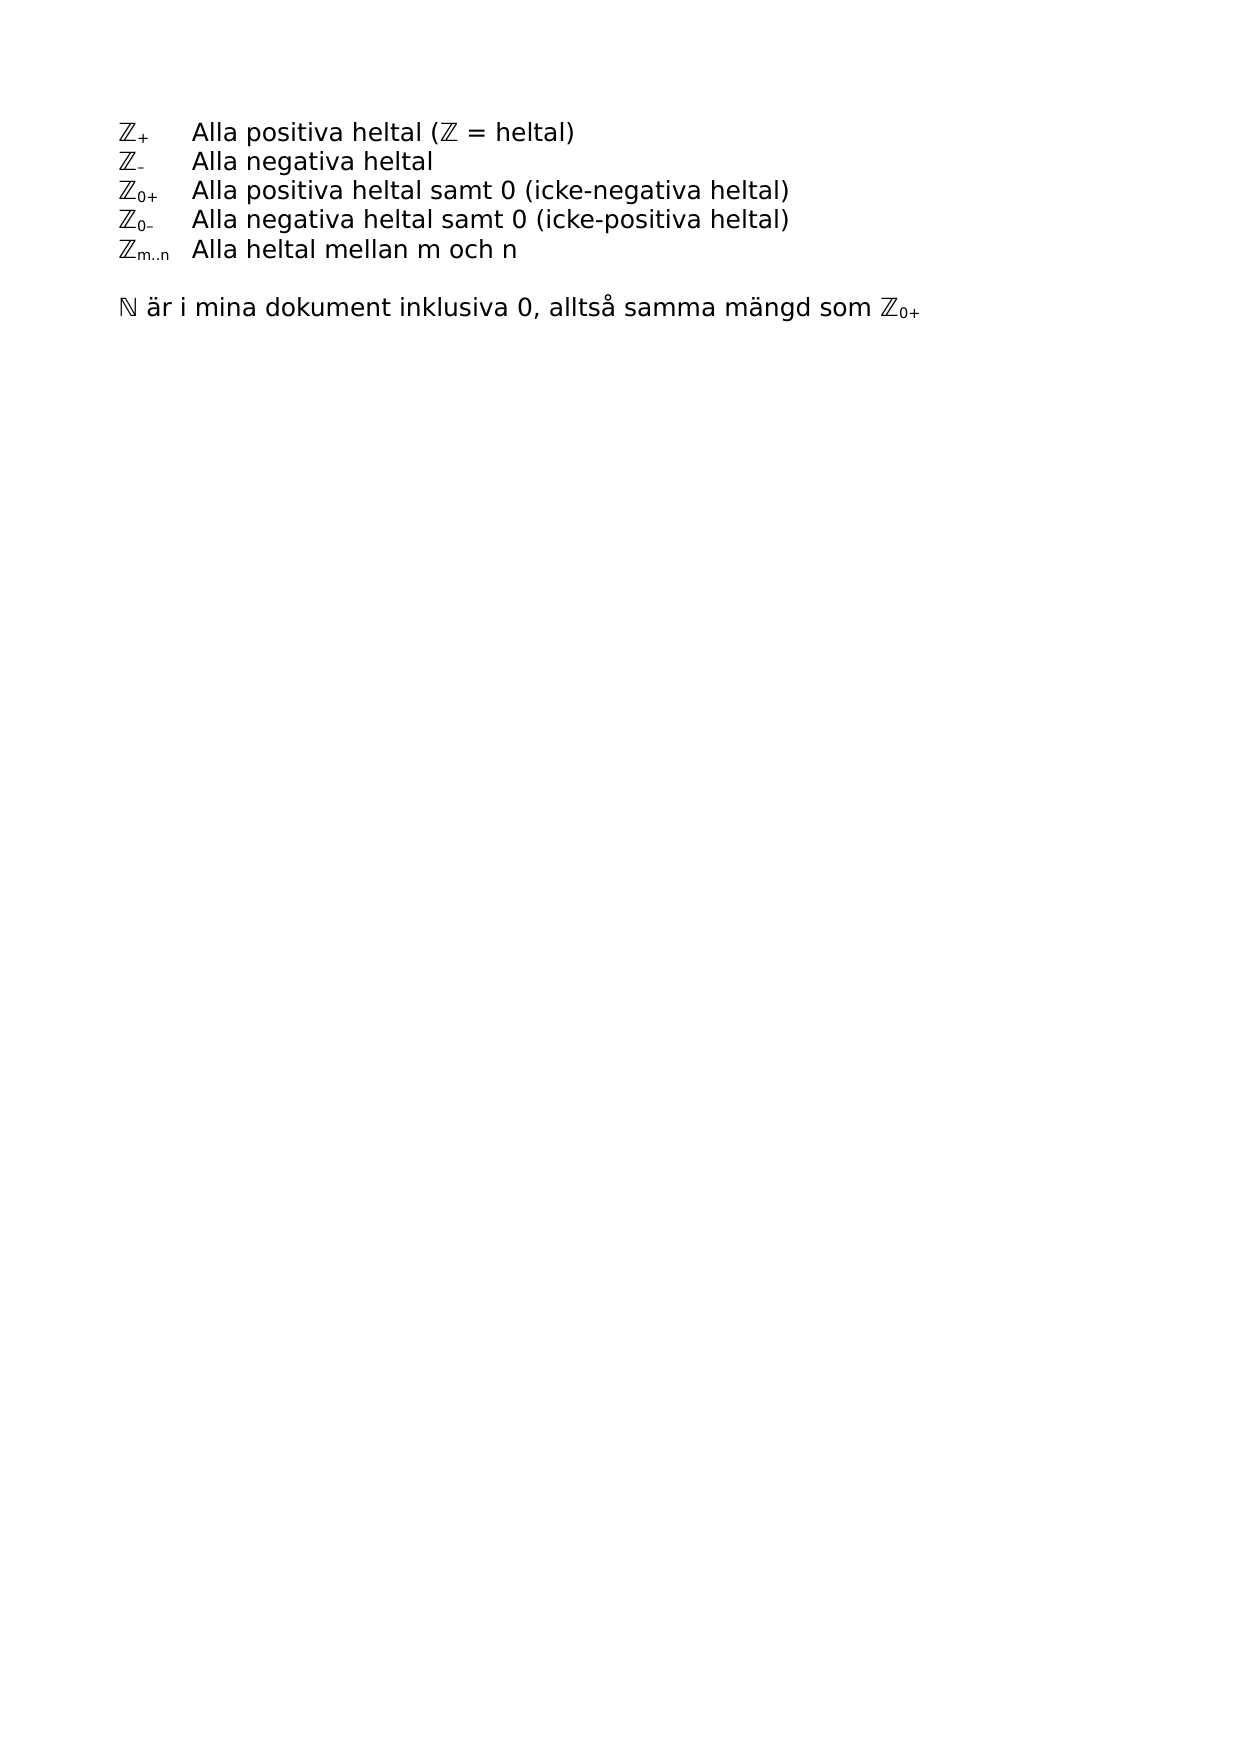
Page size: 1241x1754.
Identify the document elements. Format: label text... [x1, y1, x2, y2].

text ℤ0+ Alla positiva heltal samt 0 (icke-negativa heltal) [118, 176, 1122, 206]
text ℤ0– Alla negativa heltal samt 0 (icke-positiva heltal) [118, 206, 1122, 235]
text ℤm..n Alla heltal mellan m och n [118, 235, 1122, 264]
text ℤ+ Alla positiva heltal (ℤ = heltal) [118, 118, 1122, 147]
text ℤ– Alla negativa heltal [118, 147, 1122, 176]
text ℕ är i mina dokument inklusiva 0, alltså samma mängd som ℤ0+ [118, 293, 1122, 322]
